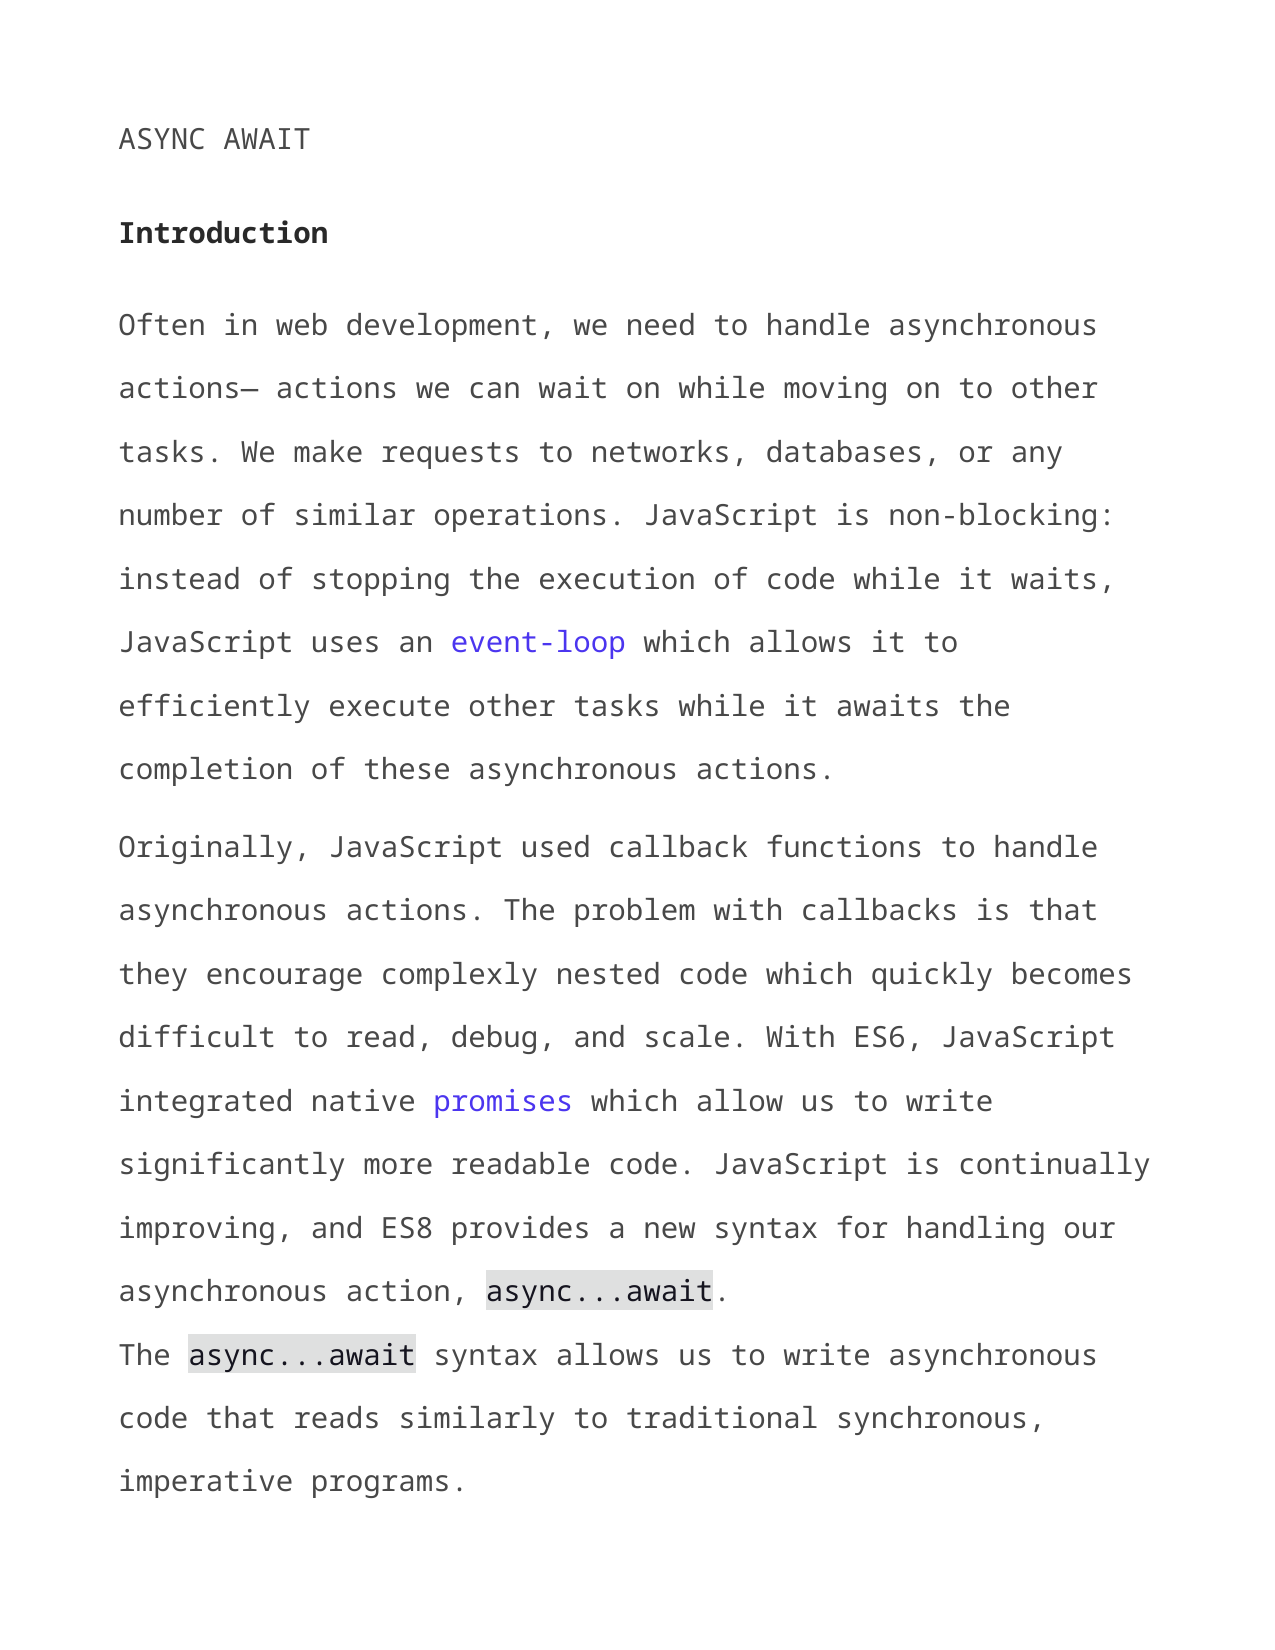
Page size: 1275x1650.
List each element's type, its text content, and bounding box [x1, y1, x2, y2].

text Originally, JavaScript used callback functions to handle asynchronous actions. The problem with callbacks is that they encourage complexly nested code which quickly becomes difficult to read, debug, and scale. With ES6, JavaScript integrated native promises which allow us to write significantly more readable code. JavaScript is continually improving, and ES8 provides a new syntax for handling our asynchronous action, async...await. The async...await syntax allows us to write asynchronous code that reads similarly to traditional synchronous, imperative programs. [118, 826, 1157, 1500]
text ASYNC AWAIT [118, 118, 1157, 158]
subtitle Introduction [118, 212, 1157, 252]
text Often in web development, we need to handle asynchronous actions— actions we can wait on while moving on to other tasks. We make requests to networks, databases, or any number of similar operations. JavaScript is non-blocking: instead of stopping the execution of code while it waits, JavaScript uses an event-loop which allows it to efficiently execute other tasks while it awaits the completion of these asynchronous actions. [118, 304, 1157, 788]
